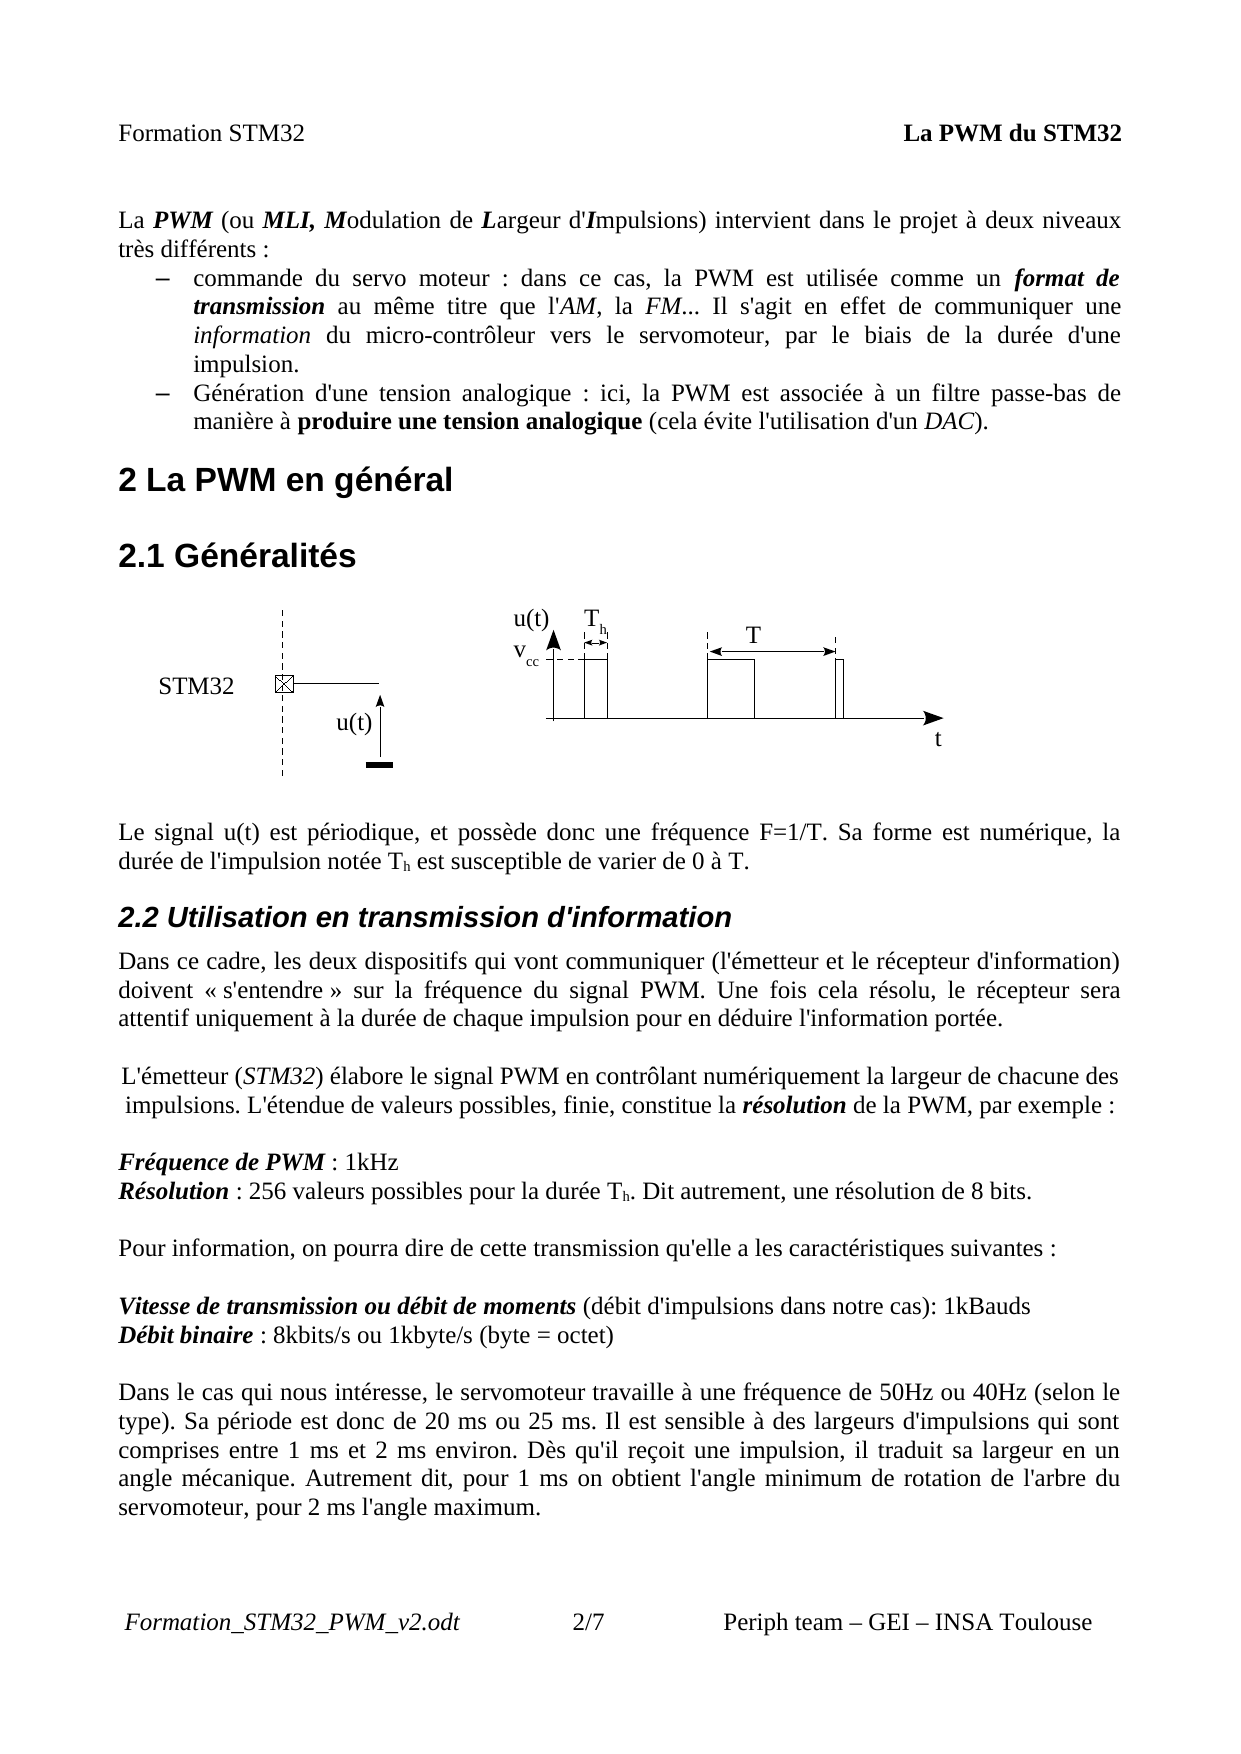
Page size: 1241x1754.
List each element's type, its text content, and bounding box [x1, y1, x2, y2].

text Pour information, on pourra dire de cette transmission qu'elle a les caractéristiques suivantes : [118, 1233, 1122, 1262]
text Débit binaire : 8kbits/s ou 1kbyte/s (byte = octet) [118, 1320, 1122, 1348]
list Génération d'une tension analogique : ici, la PWM est associée à un filtre passe-bas de manière à produire une tension analogique (cela évite l'utilisation d'un DAC). [156, 378, 1122, 435]
subtitle 2.1 Généralités [118, 536, 1122, 575]
text La PWM (ou MLI, Modulation de Largeur d'Impulsions) intervient dans le projet à deux niveaux très différents : [118, 205, 1122, 263]
text Dans le cas qui nous intéresse, le servomoteur travaille à une fréquence de 50Hz ou 40Hz (selon le type). Sa période est donc de 20 ms ou 25 ms. Il est sensible à des largeurs d'impulsions qui sont comprises entre 1 ms et 2 ms environ. Dès qu'il reçoit une impulsion, il traduit sa largeur en un angle mécanique. Autrement dit, pour 1 ms on obtient l'angle minimum de rotation de l'arbre du servomoteur, pour 2 ms l'angle maximum. [118, 1377, 1122, 1521]
text Fréquence de PWM : 1kHz [118, 1147, 1122, 1176]
text L'émetteur (STM32) élabore le signal PWM en contrôlant numériquement la largeur de chacune des impulsions. L'étendue de valeurs possibles, finie, constitue la résolution de la PWM, par exemple : [118, 1061, 1122, 1118]
subtitle 2.2 Utilisation en transmission d'information [118, 900, 1122, 933]
text Dans ce cadre, les deux dispositifs qui vont communiquer (l'émetteur et le récepteur d'information) doivent « s'entendre » sur la fréquence du signal PWM. Une fois cela résolu, le récepteur sera attentif uniquement à la durée de chaque impulsion pour en déduire l'information portée. [118, 946, 1122, 1032]
text Résolution : 256 valeurs possibles pour la durée Th. Dit autrement, une résolution de 8 bits. [118, 1176, 1122, 1205]
subtitle 2 La PWM en général [118, 460, 1122, 499]
text Vitesse de transmission ou débit de moments (débit d'impulsions dans notre cas): 1kBauds [118, 1291, 1122, 1320]
list commande du servo moteur : dans ce cas, la PWM est utilisée comme un format de transmission au même titre que l'AM, la FM... Il s'agit en effet de communiquer une information du micro-contrôleur vers le servomoteur, par le biais de la durée d'une impulsion. [156, 263, 1122, 378]
text Le signal u(t) est périodique, et possède donc une fréquence F=1/T. Sa forme est numérique, la durée de l'impulsion notée Th est susceptible de varier de 0 à T. [118, 817, 1122, 875]
